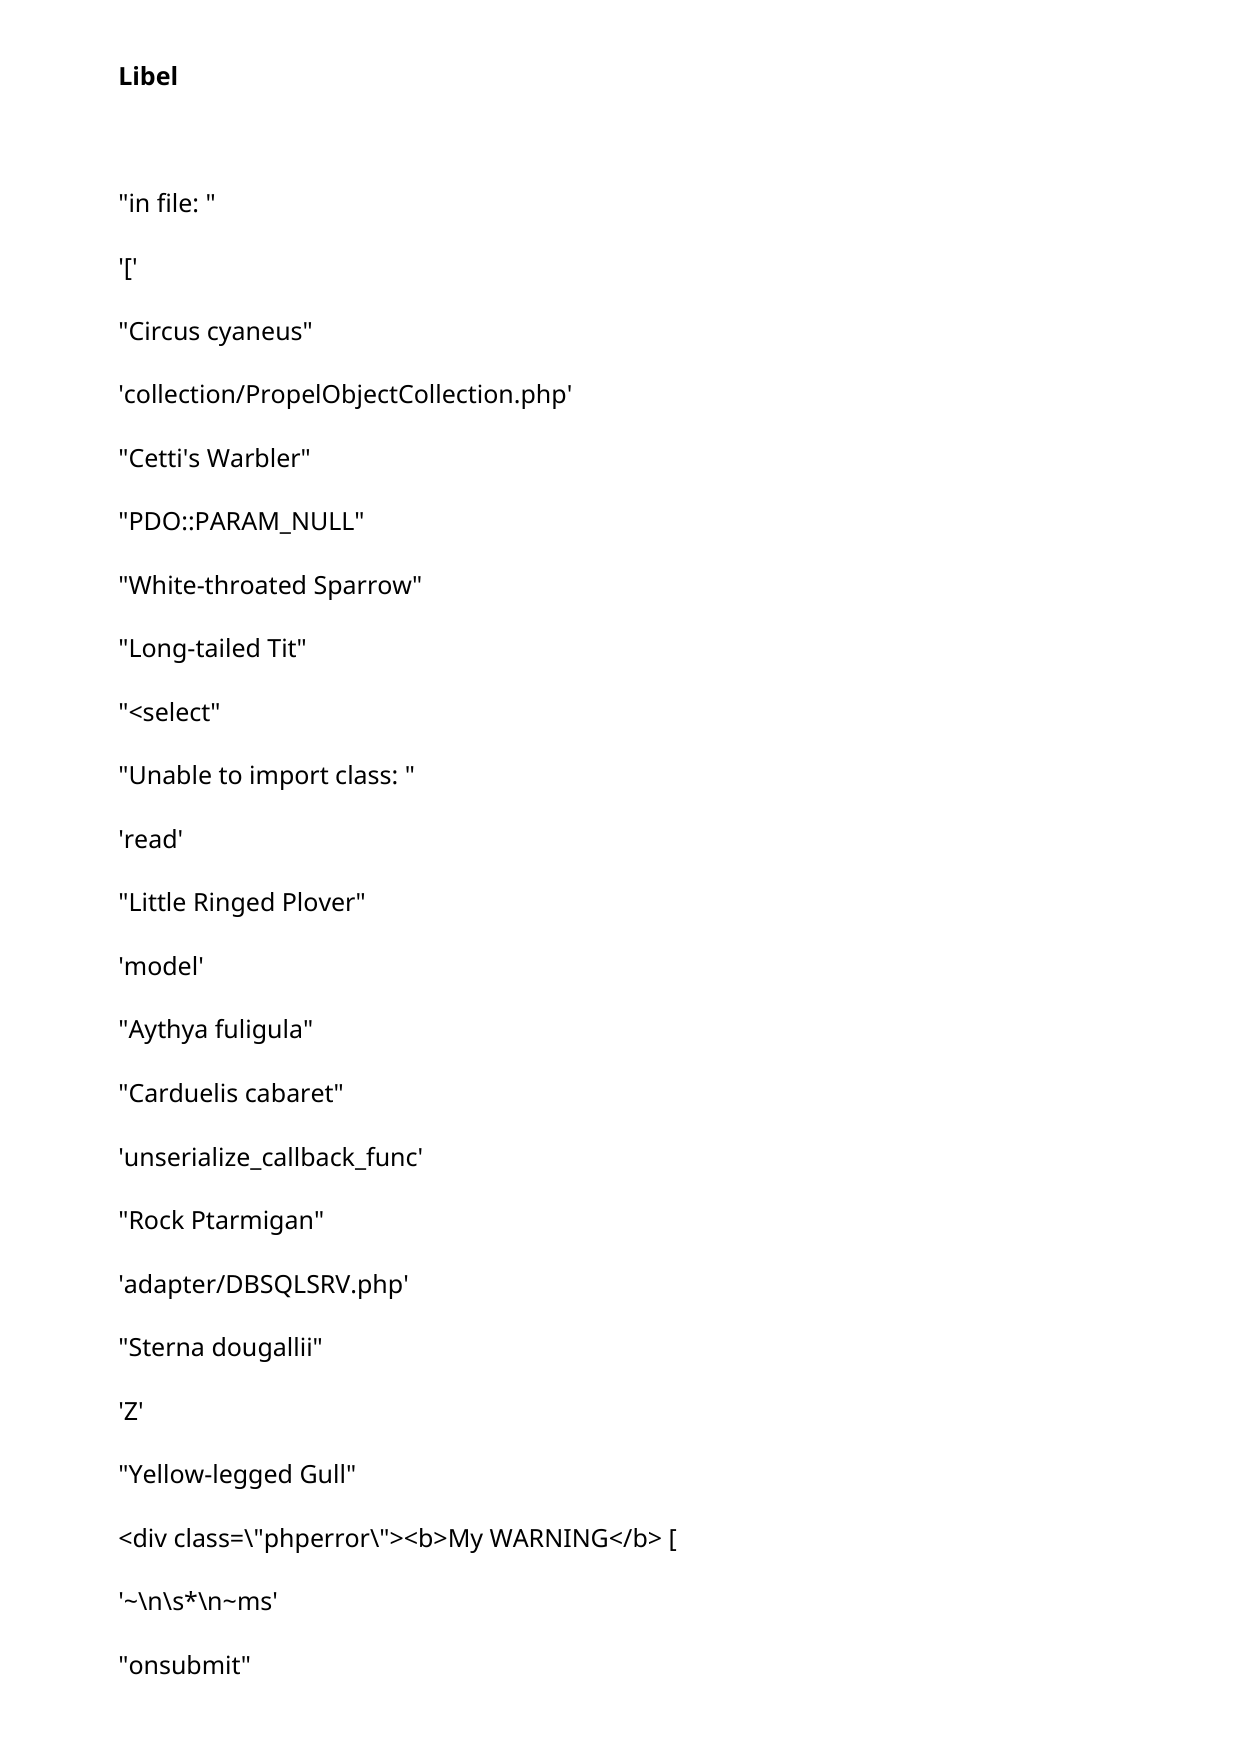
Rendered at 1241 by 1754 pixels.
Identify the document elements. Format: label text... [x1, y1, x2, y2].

table_cell 'read' [118, 822, 1240, 885]
table_cell "Little Ringed Plover" [118, 885, 1240, 949]
table_cell 'collection/PropelObjectCollection.php' [118, 377, 1240, 440]
table_cell "Aythya fuligula" [118, 1012, 1240, 1076]
table_cell [118, 123, 1240, 186]
table_cell 'unserialize_callback_func' [118, 1139, 1240, 1203]
table_cell <div class=\"phperror\"><b>My WARNING</b> [ [118, 1521, 1240, 1584]
table_cell "Sterna dougallii" [118, 1330, 1240, 1393]
table_cell "Rock Ptarmigan" [118, 1203, 1240, 1266]
table_cell "onsubmit" [118, 1648, 1240, 1682]
table_cell 'adapter/DBSQLSRV.php' [118, 1266, 1240, 1330]
table_cell "Unable to import class: " [118, 758, 1240, 822]
table_cell 'Z' [118, 1394, 1240, 1457]
table_cell "<select" [118, 695, 1240, 758]
table_cell "in file: " [118, 186, 1240, 250]
table_cell "Long-tailed Tit" [118, 631, 1240, 694]
table_cell 'model' [118, 949, 1240, 1012]
table_cell "Yellow-legged Gull" [118, 1457, 1240, 1521]
table_cell "PDO::PARAM_NULL" [118, 504, 1240, 567]
table_cell '~\n\s*\n~ms' [118, 1584, 1240, 1648]
table_cell '[' [118, 250, 1240, 313]
table_cell "White-throated Sparrow" [118, 568, 1240, 631]
table_header Libel [118, 59, 1240, 123]
table_cell "Cetti's Warbler" [118, 440, 1240, 504]
table_cell "Circus cyaneus" [118, 313, 1240, 377]
table_cell "Carduelis cabaret" [118, 1076, 1240, 1139]
